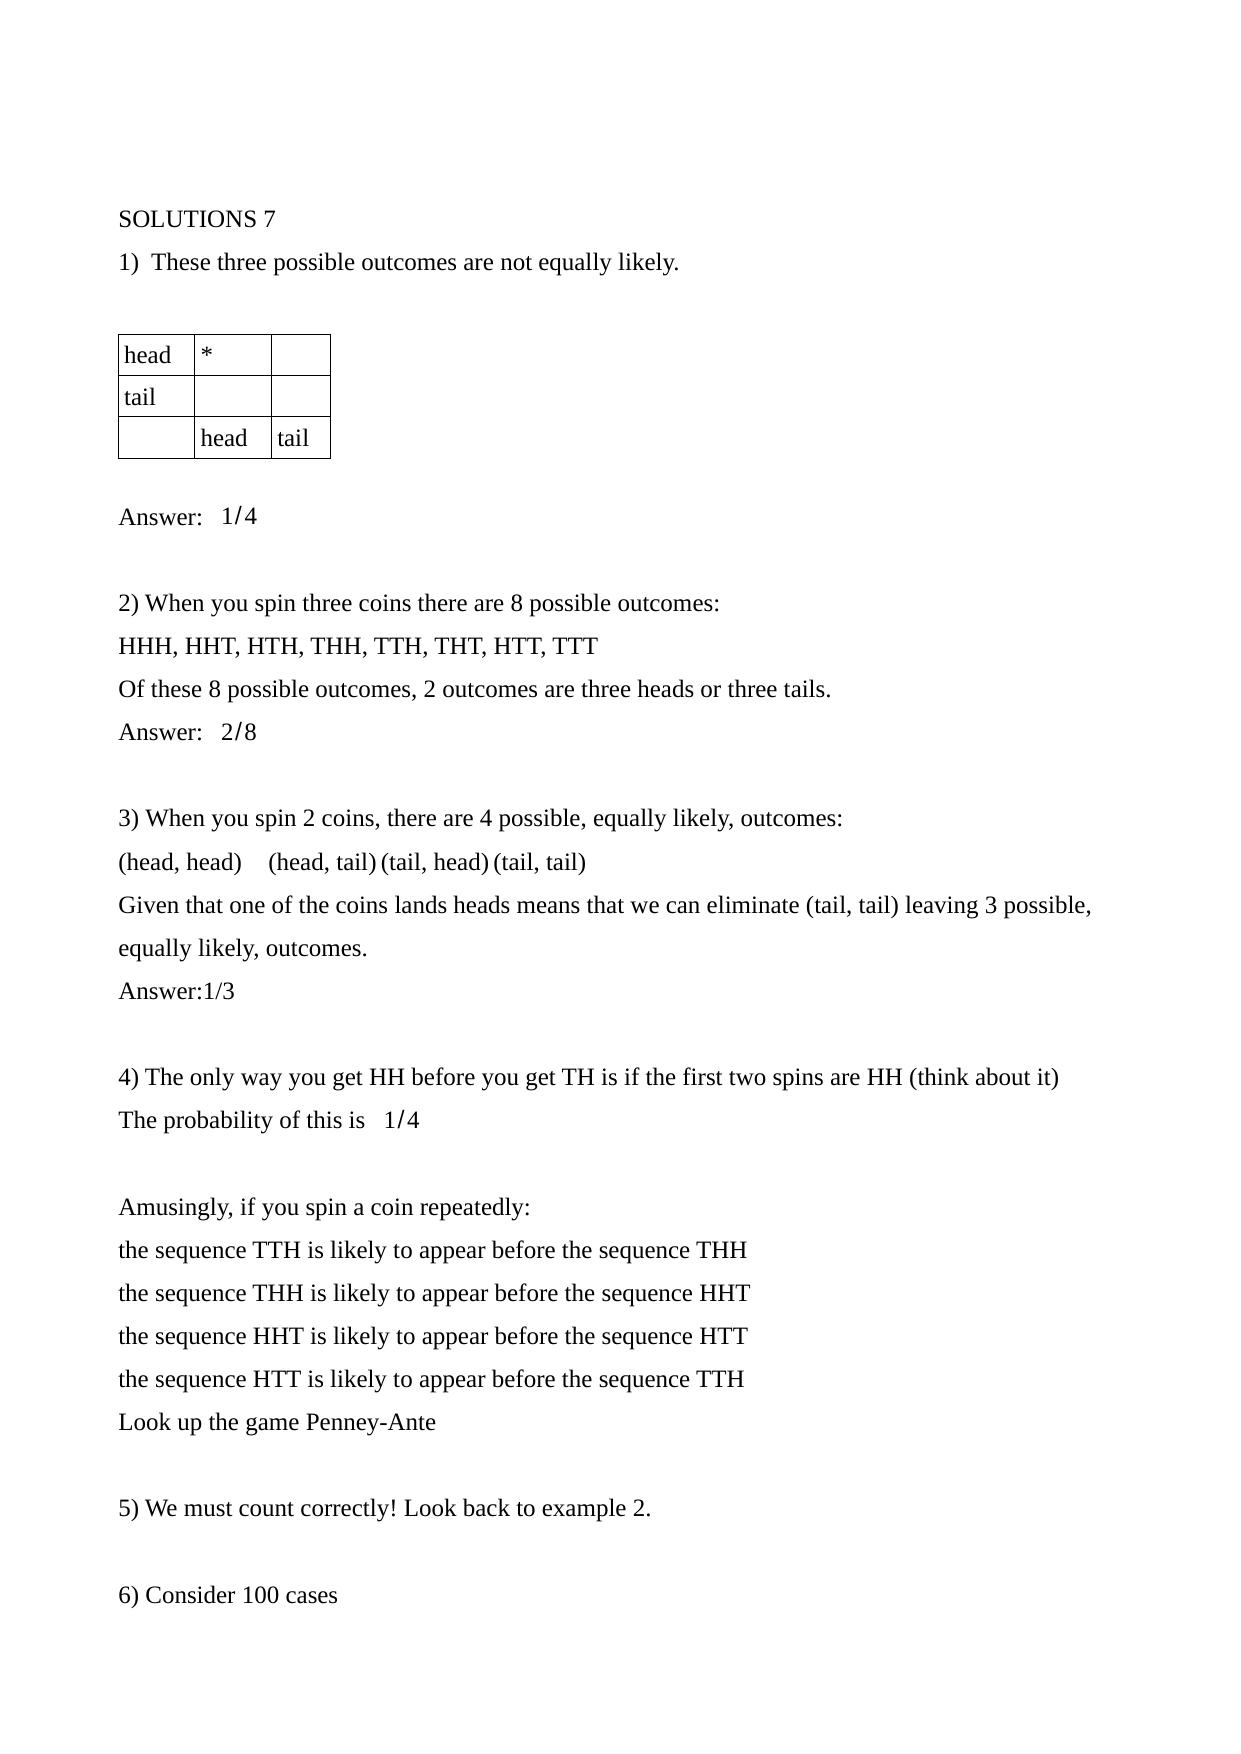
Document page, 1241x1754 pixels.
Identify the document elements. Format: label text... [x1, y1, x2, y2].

text the sequence THH is likely to appear before the sequence HHT [118, 1278, 1122, 1307]
text 3) When you spin 2 coins, there are 4 possible, equally likely, outcomes: [118, 803, 1122, 832]
text The probability of this is [118, 1105, 1122, 1134]
text Answer: [118, 717, 1122, 746]
table_cell [195, 376, 271, 416]
text Amusingly, if you spin a coin repeatedly: [118, 1192, 1122, 1220]
text 1) These three possible outcomes are not equally likely. [118, 247, 1122, 276]
table_header head [119, 335, 194, 375]
text Answer: [118, 502, 1122, 530]
text 4) The only way you get HH before you get TH is if the first two spins are HH (think about it) [118, 1062, 1122, 1091]
table_header [272, 335, 330, 375]
text (head, head) (head, tail) (tail, head) (tail, tail) [118, 847, 1122, 875]
text 2) When you spin three coins there are 8 possible outcomes: [118, 588, 1122, 617]
text Given that one of the coins lands heads means that we can eliminate (tail, tail) leaving 3 possible, equally likely, outcomes. [118, 890, 1122, 962]
table_header * [195, 335, 271, 375]
text the sequence TTH is likely to appear before the sequence THH [118, 1235, 1122, 1263]
table_cell head [195, 417, 271, 457]
text 5) We must count correctly! Look back to example 2. [118, 1493, 1122, 1522]
text Look up the game Penney-Ante [118, 1407, 1122, 1436]
text HHH, HHT, HTH, THH, TTH, THT, HTT, TTT [118, 631, 1122, 660]
table_cell [272, 376, 330, 416]
text the sequence HTT is likely to appear before the sequence TTH [118, 1364, 1122, 1393]
text the sequence HHT is likely to appear before the sequence HTT [118, 1321, 1122, 1350]
text Answer:1/3 [118, 976, 1122, 1005]
text 6) Consider 100 cases [118, 1580, 1122, 1608]
text Of these 8 possible outcomes, 2 outcomes are three heads or three tails. [118, 674, 1122, 703]
table_cell tail [272, 417, 330, 457]
text SOLUTIONS 7 [118, 204, 1122, 233]
table_cell [119, 417, 194, 457]
table_cell tail [119, 376, 194, 416]
